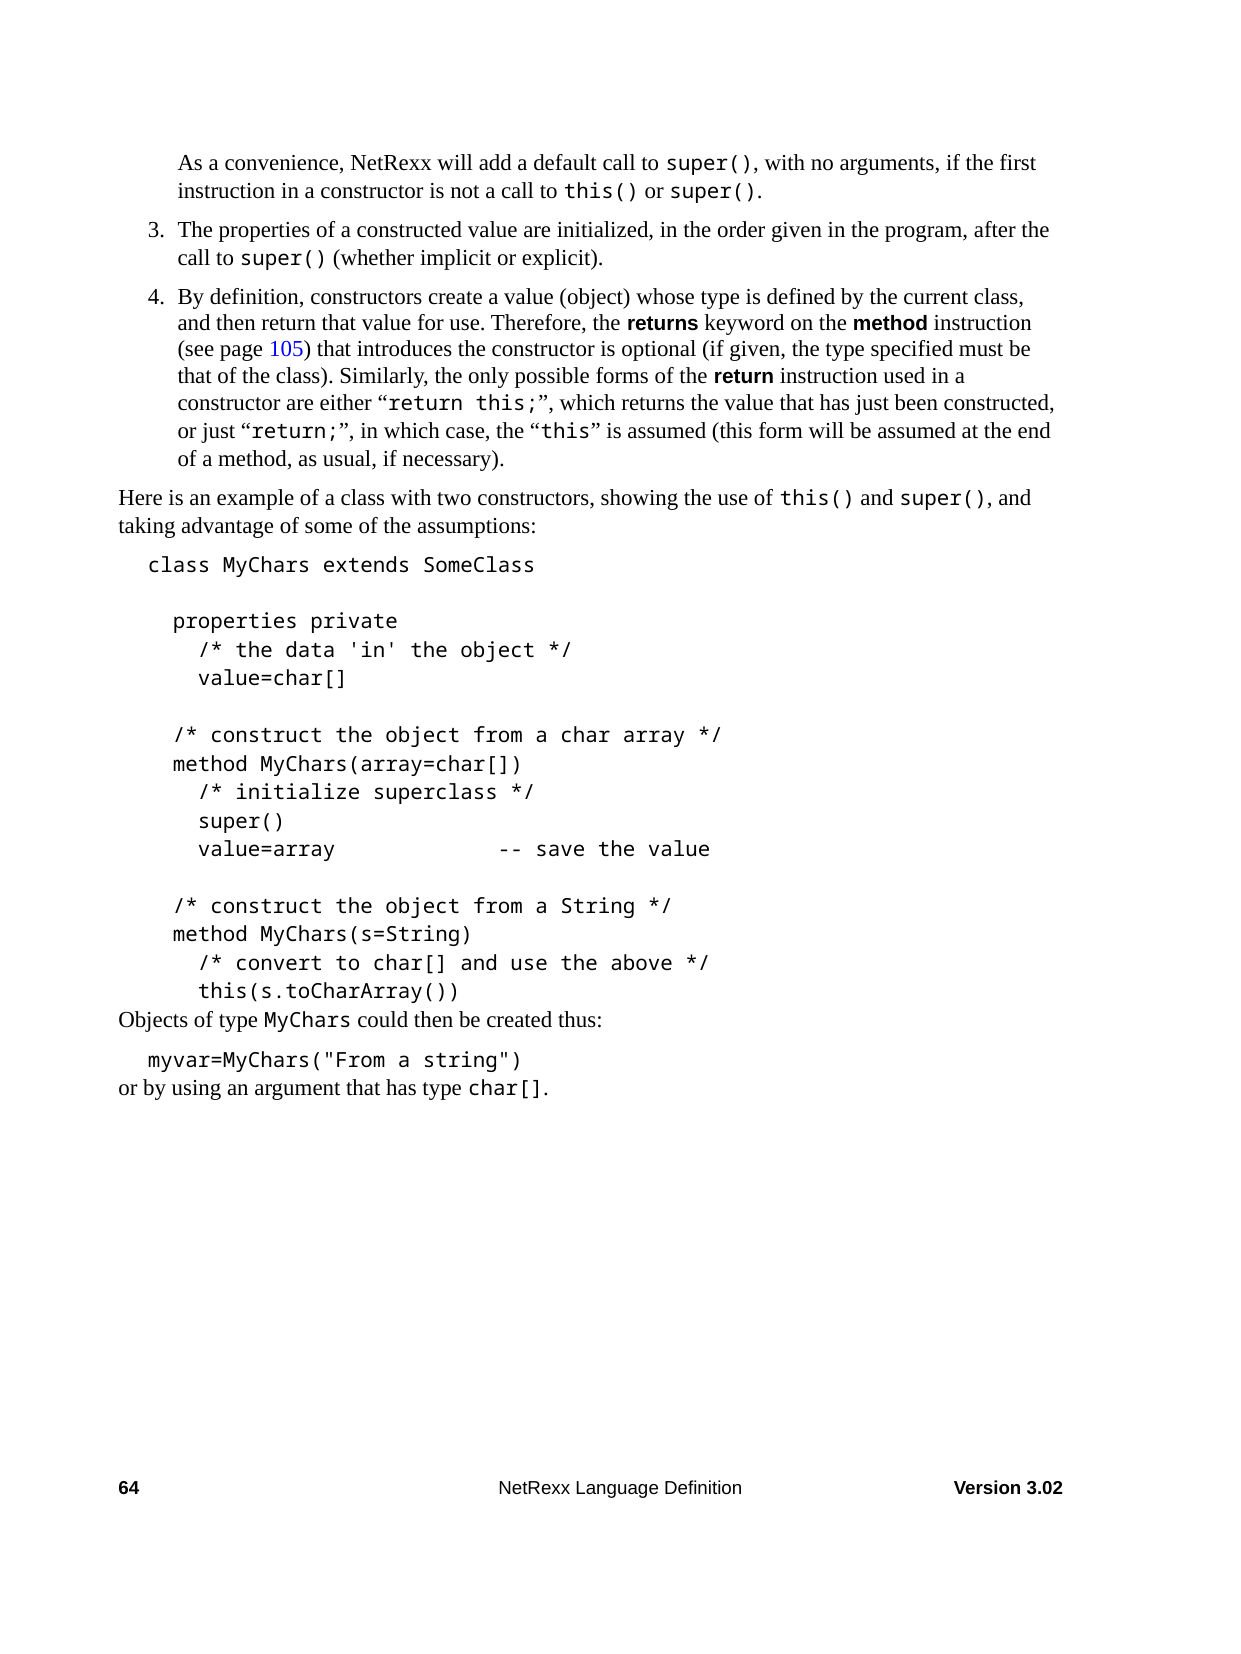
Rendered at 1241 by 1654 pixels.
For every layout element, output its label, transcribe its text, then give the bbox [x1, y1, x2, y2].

text or by using an argument that has type char[]. [118, 1073, 1063, 1102]
text Here is an example of a class with two constructors, showing the use of this() and super(), and taking advantage of some of the assumptions: [118, 483, 1063, 538]
list The properties of a constructed value are initialized, in the order given in the program, after the call to super() (whether implicit or explicit). [148, 216, 1063, 271]
text Objects of type MyChars could then be created thus: [118, 1005, 1063, 1033]
list By definition, constructors create a value (object) whose type is defined by the current class, and then return that value for use. Therefore, the returns keyword on the method instruction (see page 100) that introduces the constructor is optional (if given, the type specified must be that of the class). Similarly, the only possible forms of the return instruction used in a constructor are either “return this;”, which returns the value that has just been constructed, or just “return;”, in which case, the “this” is assumed (this form will be assumed at the end of a method, as usual, if necessary). [148, 283, 1063, 471]
text class MyChars extends SomeClass properties private /* the data 'in' the object */ value=char[] /* construct the object from a char array */ method MyChars(array=char[]) /* initialize superclass */ super() value=array -- save the value /* construct the object from a String */ method MyChars(s=String) /* convert to char[] and use the above */ this(s.toCharArray()) [148, 550, 1063, 1005]
list As a convenience, NetRexx will add a default call to super(), with no arguments, if the first instruction in a constructor is not a call to this() or super(). [148, 148, 1063, 204]
text myvar=MyChars("From a string") [148, 1045, 1063, 1073]
